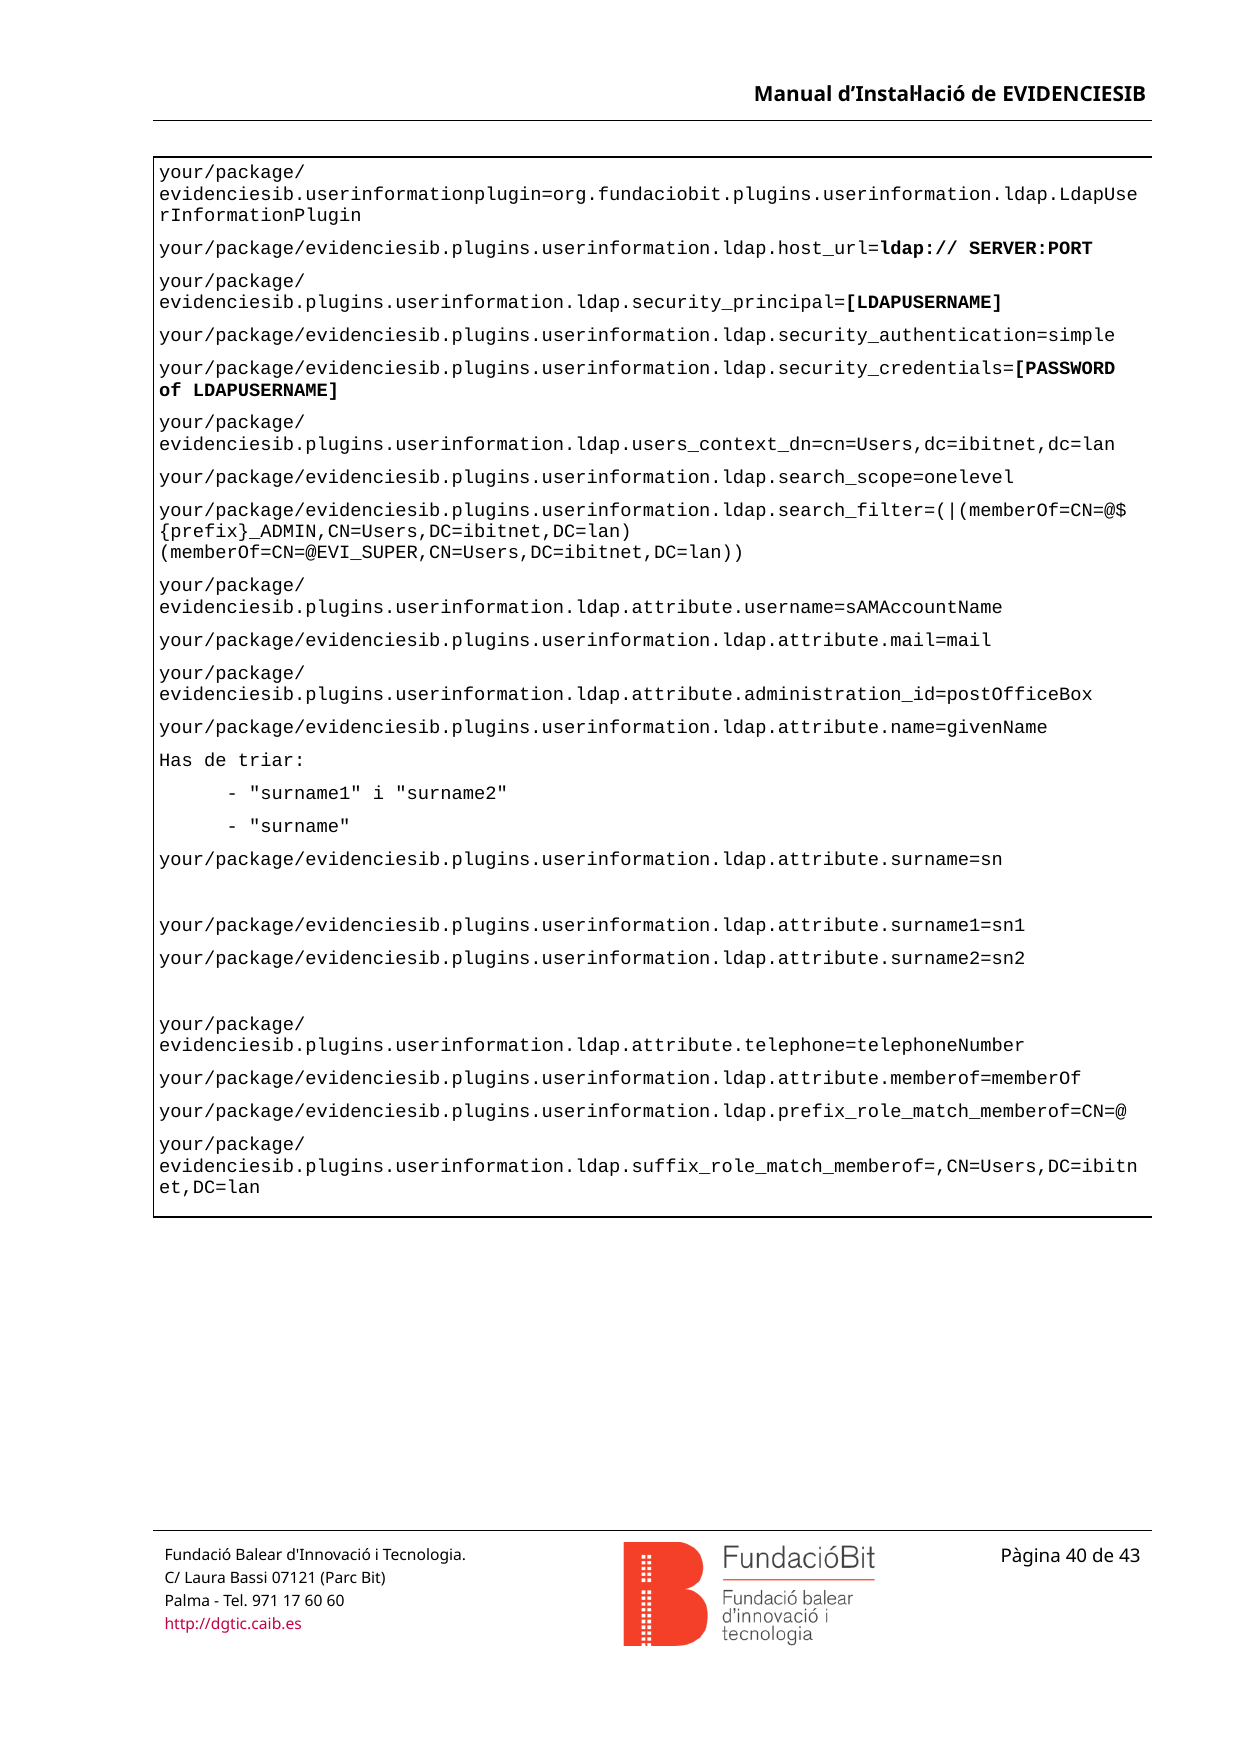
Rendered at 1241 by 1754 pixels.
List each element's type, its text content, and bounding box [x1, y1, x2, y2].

table_header your/package/evidenciesib.userinformationplugin=org.fundaciobit.plugins.userinformation.ldap.LdapUserInformationPlugin your/package/evidenciesib.plugins.userinformation.ldap.host_url=ldap:// SERVER:PORT your/package/evidenciesib.plugins.userinformation.ldap.security_principal=[LDAPUSERNAME] your/package/evidenciesib.plugins.userinformation.ldap.security_authentication=simple your/package/evidenciesib.plugins.userinformation.ldap.security_credentials=[PASSWORD of LDAPUSERNAME] your/package/evidenciesib.plugins.userinformation.ldap.users_context_dn=cn=Users,dc=ibitnet,dc=lan your/package/evidenciesib.plugins.userinformation.ldap.search_scope=onelevel your/package/evidenciesib.plugins.userinformation.ldap.search_filter=(|(memberOf=CN=@${prefix}_ADMIN,CN=Users,DC=ibitnet,DC=lan)(memberOf=CN=@EVI_SUPER,CN=Users,DC=ibitnet,DC=lan)) your/package/evidenciesib.plugins.userinformation.ldap.attribute.username=sAMAccountName your/package/evidenciesib.plugins.userinformation.ldap.attribute.mail=mail your/package/evidenciesib.plugins.userinformation.ldap.attribute.administration_id=postOfficeBox your/package/evidenciesib.plugins.userinformation.ldap.attribute.name=givenName Has de triar: - "surname1" i "surname2" - "surname" your/package/evidenciesib.plugins.userinformation.ldap.attribute.surname=sn your/package/evidenciesib.plugins.userinformation.ldap.attribute.surname1=sn1 your/package/evidenciesib.plugins.userinformation.ldap.attribute.surname2=sn2 your/package/evidenciesib.plugins.userinformation.ldap.attribute.telephone=telephoneNumber your/package/evidenciesib.plugins.userinformation.ldap.attribute.memberof=memberOf your/package/evidenciesib.plugins.userinformation.ldap.prefix_role_match_memberof=CN=@ your/package/evidenciesib.plugins.userinformation.ldap.suffix_role_match_memberof=,CN=Users,DC=ibitnet,DC=lan [154, 158, 1152, 1216]
picture [623, 1542, 875, 1646]
